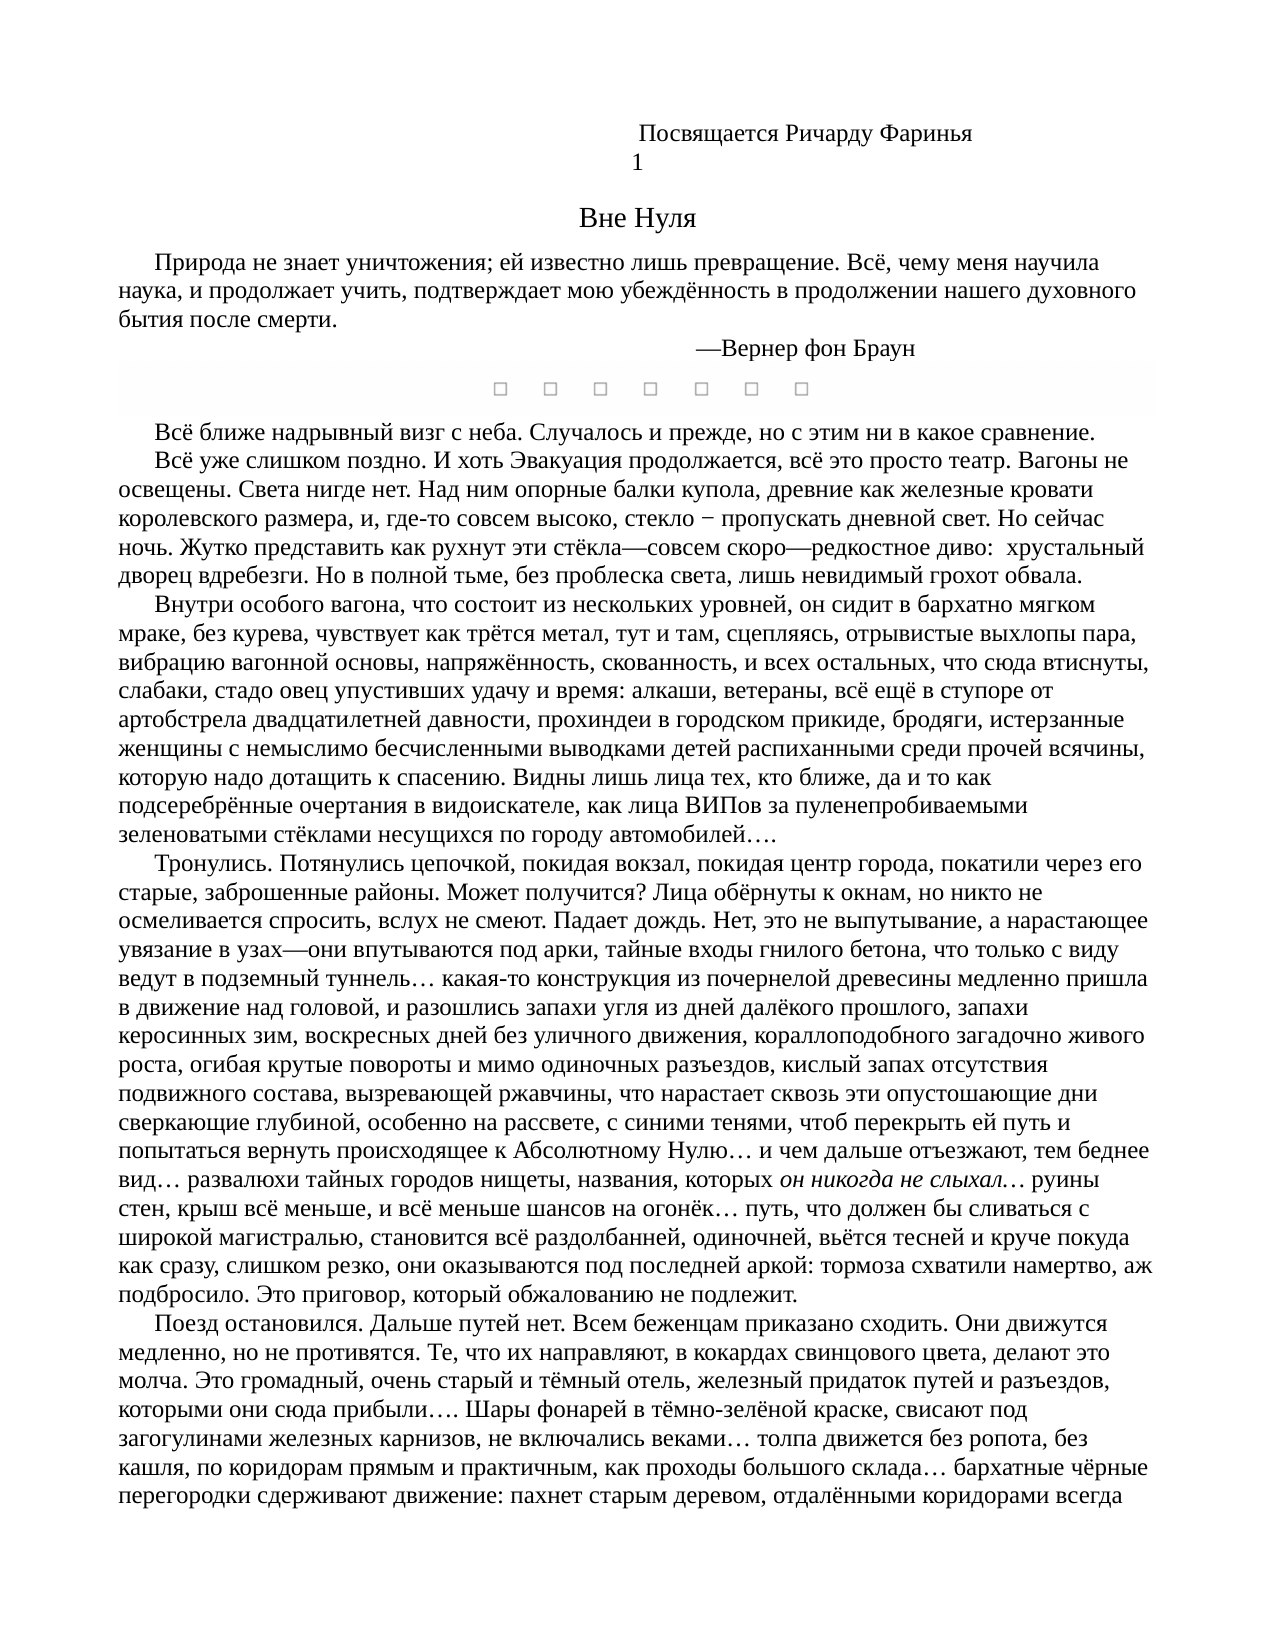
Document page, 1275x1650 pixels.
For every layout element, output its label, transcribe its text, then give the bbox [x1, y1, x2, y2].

text Поезд остановился. Дальше путей нет. Всем беженцам приказано сходить. Они движутся медленно, но не противятся. Те, что их направляют, в кокардах свинцового цвета, делают это молча. Это громадный, очень старый и тёмный отель, железный придаток путей и разъездов, которыми они сюда прибыли…. Шары фонарей в тёмно-зелёной краске, свисают под загогулинами железных карнизов, не включались веками… толпа движется без ропота, без кашля, по коридорам прямым и практичным, как проходы большого склада… бархатные чёрные перегородки сдерживают движение: пахнет старым деревом, отдалёнными коридорами всегда [118, 1308, 1157, 1509]
text Внутри особого вагона, что состоит из нескольких уровней, он сидит в бархатно мягком мраке, без курева, чувствует как трётся метал, тут и там, сцепляясь, отрывистые выхлопы пара, вибрацию вагонной основы, напряжённость, скованность, и всех остальных, что сюда втиснуты, слабаки, стадо овец упустивших удачу и время: алкаши, ветераны, всё ещё в ступоре от артобстрела двадцатилетней давности, прохиндеи в городском прикиде, бродяги, истерзанные женщины с немыслимо бесчисленными выводками детей распиханными среди прочей всячины, которую надо дотащить к спасению. Видны лишь лица тех, кто ближе, да и то как подсеребрённые очертания в видоискателе, как лица ВИПов за пуленепробиваемыми зеленоватыми стёклами несущихся по городу автомобилей…. [118, 589, 1157, 848]
picture [118, 361, 1157, 417]
text 1 [118, 147, 1157, 176]
text Тронулись. Потянулись цепочкой, покидая вокзал, покидая центр города, покатили через его старые, заброшенные районы. Может получится? Лица обёрнуты к окнам, но никто не осмеливается спросить, вслух не смеют. Падает дождь. Нет, это не выпутывание, а нарастающее увязание в узах—они впутываются под арки, тайные входы гнилого бетона, что только с виду ведут в подземный туннель… какая-то конструкция из почернелой древесины медленно пришла в движение над головой, и разошлись запахи угля из дней далёкого прошлого, запахи керосинных зим, воскресных дней без уличного движения, кораллоподобного загадочно живого роста, огибая крутые повороты и мимо одиночных разъездов, кислый запах отсутствия подвижного состава, вызревающей ржавчины, что нарастает сквозь эти опустошающие дни сверкающие глубиной, особенно на рассвете, с синими тенями, чтоб перекрыть ей путь и попытаться вернуть происходящее к Абсолютному Нулю… и чем дальше отъезжают, тем беднее вид… развалюхи тайных городов нищеты, названия, которых он никогда не слыхал… руины стен, крыш всё меньше, и всё меньше шансов на огонёк… путь, что должен бы сливаться с широкой магистралью, становится всё раздолбанней, одиночней, вьётся тесней и круче покуда как сразу, слишком резко, они оказываются под последней аркой: тормоза схватили намертво, аж подбросило. Это приговор, который обжалованию не подлежит. [118, 848, 1157, 1308]
subtitle Вне Нуля [118, 201, 1157, 234]
text Всё уже слишком поздно. И хоть Эвакуация продолжается, всё это просто театр. Вагоны не освещены. Света нигде нет. Над ним опорные балки купола, древние как железные кровати королевского размера, и, где-то совсем высоко, стекло − пропускать дневной свет. Но сейчас ночь. Жутко представить как рухнут эти стёкла—совсем скоро—редкостное диво: хрустальный дворец вдребезги. Но в полной тьме, без проблеска света, лишь невидимый грохот обвала. [118, 445, 1157, 589]
text Посвящается Ричарду Фаринья [118, 118, 1157, 147]
text Всё ближе надрывный визг с неба. Случалось и прежде, но с этим ни в какое сравнение. [118, 417, 1157, 445]
text —Вернер фон Браун [118, 333, 1157, 361]
text Природа не знает уничтожения; ей известно лишь превращение. Всё, чему меня научила наука, и продолжает учить, подтверждает мою убеждённость в продолжении нашего духовного бытия после смерти. [118, 247, 1157, 333]
